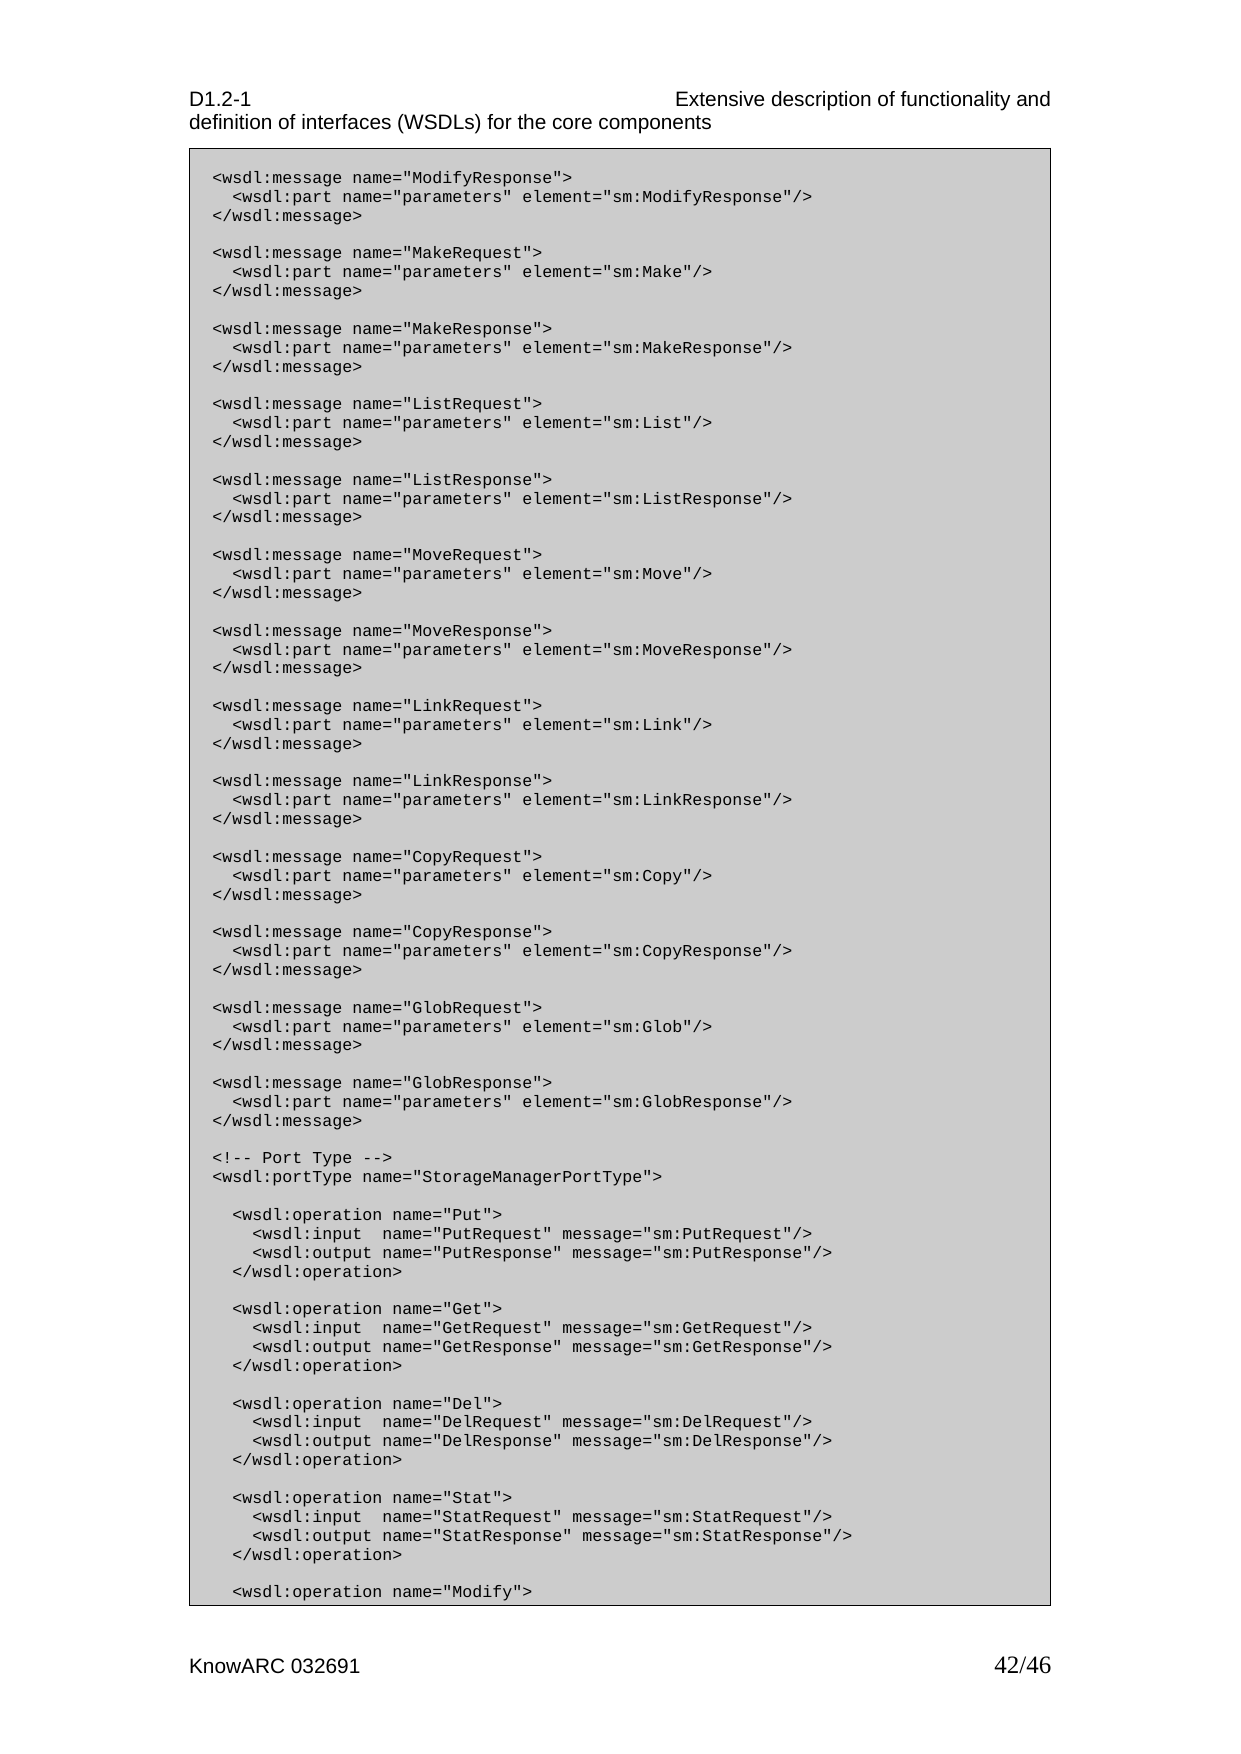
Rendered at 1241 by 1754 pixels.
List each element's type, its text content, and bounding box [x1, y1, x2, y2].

text <wsdl:message name="MakeRequest"> [190, 242, 1050, 261]
text <wsdl:message name="ListResponse"> [190, 468, 1050, 487]
text </wsdl:operation> [190, 1354, 1050, 1373]
text <wsdl:part name="parameters" element="sm:CopyResponse"/> [190, 939, 1050, 958]
text <wsdl:input name="StatRequest" message="sm:StatRequest"/> [190, 1505, 1050, 1524]
text <wsdl:output name="PutResponse" message="sm:PutResponse"/> [190, 1241, 1050, 1260]
text <wsdl:message name="MakeResponse"> [190, 317, 1050, 336]
text </wsdl:message> [190, 1109, 1050, 1128]
text <wsdl:output name="GetResponse" message="sm:GetResponse"/> [190, 1336, 1050, 1354]
text <wsdl:message name="ModifyResponse"> [190, 167, 1050, 185]
text <wsdl:message name="ListRequest"> [190, 393, 1050, 412]
text <wsdl:input name="GetRequest" message="sm:GetRequest"/> [190, 1317, 1050, 1336]
text <wsdl:input name="PutRequest" message="sm:PutRequest"/> [190, 1222, 1050, 1241]
text <wsdl:output name="StatResponse" message="sm:StatResponse"/> [190, 1524, 1050, 1543]
text <wsdl:message name="GlobResponse"> [190, 1072, 1050, 1090]
text <wsdl:message name="CopyRequest"> [190, 845, 1050, 864]
text <wsdl:message name="GlobRequest"> [190, 996, 1050, 1015]
text <wsdl:part name="parameters" element="sm:GlobResponse"/> [190, 1090, 1050, 1109]
text </wsdl:message> [190, 1034, 1050, 1053]
text </wsdl:message> [190, 506, 1050, 525]
text <wsdl:operation name="Get"> [190, 1298, 1050, 1317]
text <wsdl:part name="parameters" element="sm:List"/> [190, 412, 1050, 431]
text <wsdl:portType name="StorageManagerPortType"> [190, 1166, 1050, 1185]
text </wsdl:message> [190, 657, 1050, 676]
text <wsdl:message name="CopyResponse"> [190, 921, 1050, 939]
text </wsdl:message> [190, 883, 1050, 902]
text <wsdl:part name="parameters" element="sm:LinkResponse"/> [190, 789, 1050, 808]
text </wsdl:message> [190, 280, 1050, 298]
text </wsdl:message> [190, 732, 1050, 751]
text </wsdl:message> [190, 581, 1050, 600]
text <wsdl:part name="parameters" element="sm:Copy"/> [190, 864, 1050, 883]
text <wsdl:operation name="Put"> [190, 1203, 1050, 1222]
text <wsdl:part name="parameters" element="sm:MoveResponse"/> [190, 638, 1050, 657]
text <wsdl:output name="DelResponse" message="sm:DelResponse"/> [190, 1430, 1050, 1449]
text <wsdl:part name="parameters" element="sm:Link"/> [190, 713, 1050, 732]
text </wsdl:operation> [190, 1449, 1050, 1467]
text </wsdl:operation> [190, 1543, 1050, 1562]
text <wsdl:part name="parameters" element="sm:Make"/> [190, 261, 1050, 280]
text </wsdl:operation> [190, 1260, 1050, 1279]
text <wsdl:message name="MoveRequest"> [190, 544, 1050, 562]
text <wsdl:operation name="Modify"> [190, 1581, 1050, 1605]
text <wsdl:part name="parameters" element="sm:Move"/> [190, 562, 1050, 581]
text </wsdl:message> [190, 204, 1050, 223]
text <wsdl:operation name="Del"> [190, 1392, 1050, 1411]
text <wsdl:part name="parameters" element="sm:Glob"/> [190, 1015, 1050, 1034]
text <wsdl:message name="LinkResponse"> [190, 770, 1050, 789]
text <wsdl:operation name="Stat"> [190, 1486, 1050, 1505]
text </wsdl:message> [190, 808, 1050, 826]
text <!-- Port Type --> [190, 1147, 1050, 1166]
text <wsdl:message name="MoveResponse"> [190, 619, 1050, 638]
text </wsdl:message> [190, 355, 1050, 374]
text <wsdl:input name="DelRequest" message="sm:DelRequest"/> [190, 1411, 1050, 1430]
text </wsdl:message> [190, 431, 1050, 449]
text <wsdl:message name="LinkRequest"> [190, 694, 1050, 713]
text </wsdl:message> [190, 958, 1050, 977]
text <wsdl:part name="parameters" element="sm:MakeResponse"/> [190, 336, 1050, 355]
text <wsdl:part name="parameters" element="sm:ListResponse"/> [190, 487, 1050, 506]
text <wsdl:part name="parameters" element="sm:ModifyResponse"/> [190, 185, 1050, 204]
